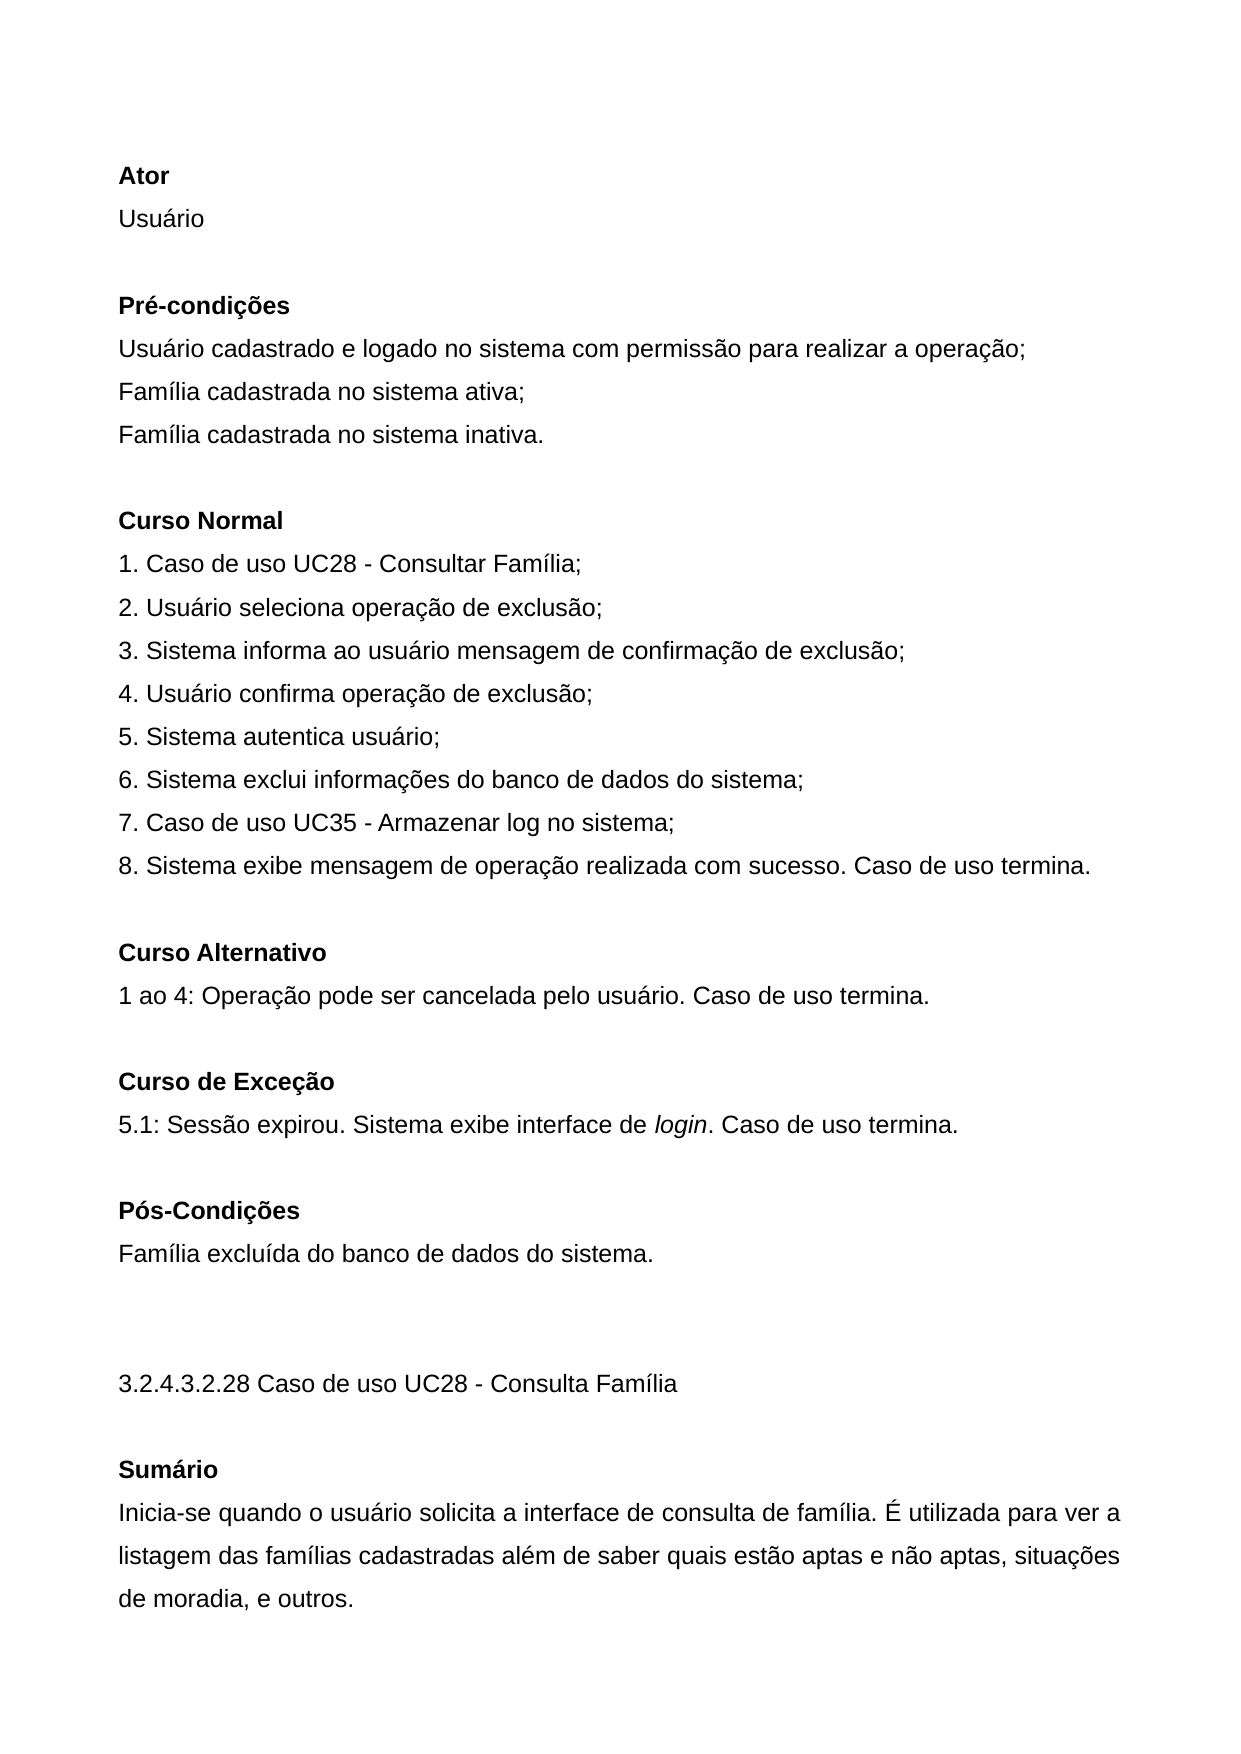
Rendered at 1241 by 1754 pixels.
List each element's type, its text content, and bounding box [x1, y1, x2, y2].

text Usuário [118, 204, 1122, 233]
text 1 ao 4: Operação pode ser cancelada pelo usuário. Caso de uso termina. [118, 981, 1122, 1009]
text 4. Usuário confirma operação de exclusão; [118, 679, 1122, 707]
text 7. Caso de uso UC35 - Armazenar log no sistema; [118, 808, 1122, 837]
text 8. Sistema exibe mensagem de operação realizada com sucesso. Caso de uso termina. [118, 851, 1122, 880]
text 3. Sistema informa ao usuário mensagem de confirmação de exclusão; [118, 636, 1122, 664]
text Sumário [118, 1455, 1122, 1484]
text Usuário cadastrado e logado no sistema com permissão para realizar a operação; [118, 334, 1122, 362]
text 5.1: Sessão expirou. Sistema exibe interface de login. Caso de uso termina. [118, 1110, 1122, 1139]
text 3.2.4.3.2.28 Caso de uso UC28 - Consulta Família [118, 1369, 1122, 1397]
text Curso Alternativo [118, 937, 1122, 966]
text Ator [118, 161, 1122, 190]
text Inicia-se quando o usuário solicita a interface de consulta de família. É utilizada para ver a listagem das famílias cadastradas além de saber quais estão aptas e não aptas, situações de moradia, e outros. [118, 1498, 1122, 1613]
text 5. Sistema autentica usuário; [118, 722, 1122, 751]
text 6. Sistema exclui informações do banco de dados do sistema; [118, 765, 1122, 794]
text Família cadastrada no sistema ativa; [118, 377, 1122, 406]
text Curso Normal [118, 506, 1122, 535]
text Família cadastrada no sistema inativa. [118, 420, 1122, 449]
text 1. Caso de uso UC28 - Consultar Família; [118, 549, 1122, 578]
text Família excluída do banco de dados do sistema. [118, 1239, 1122, 1268]
text Pré-condições [118, 291, 1122, 319]
text Curso de Exceção [118, 1067, 1122, 1096]
text 2. Usuário seleciona operação de exclusão; [118, 592, 1122, 621]
text Pós-Condições [118, 1196, 1122, 1225]
